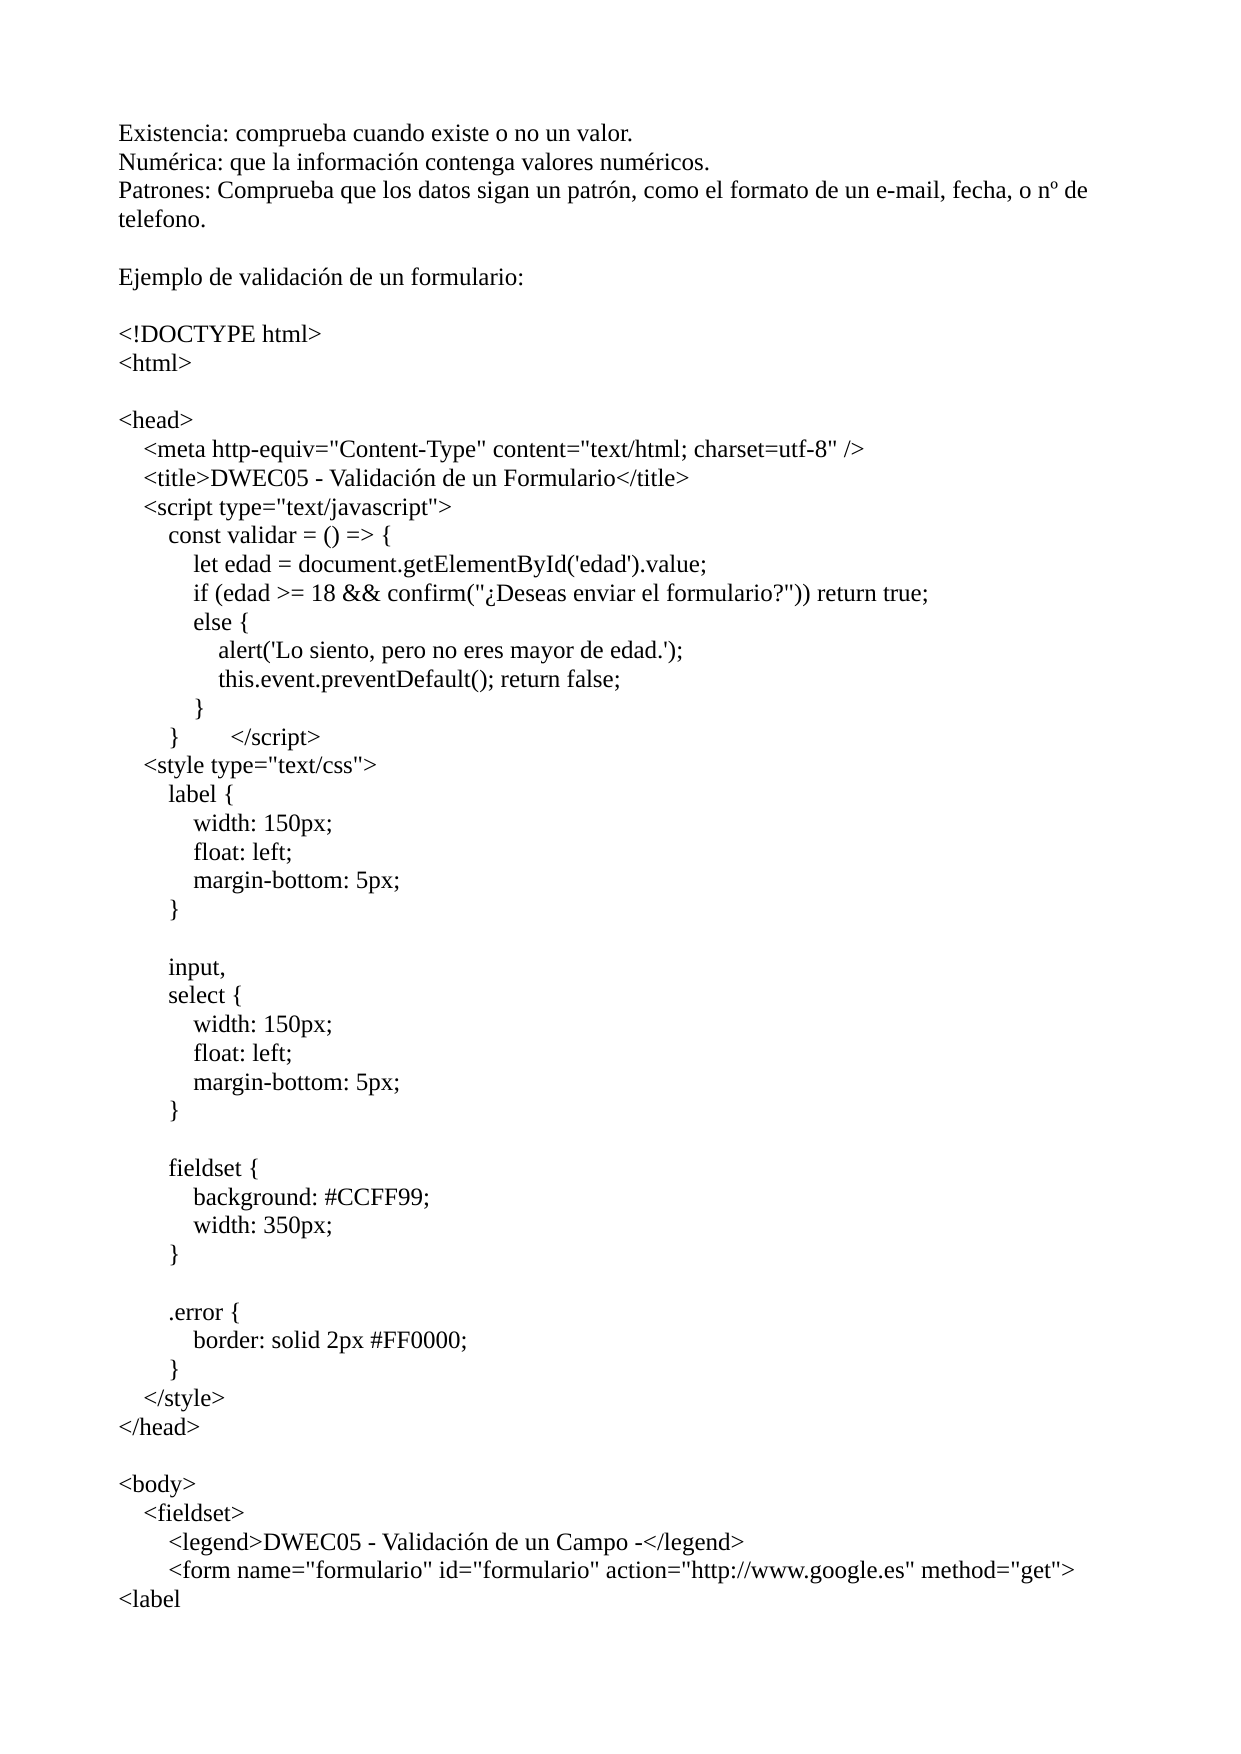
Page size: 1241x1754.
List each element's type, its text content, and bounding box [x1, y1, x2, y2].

text input, [118, 952, 1122, 981]
text float: left; [118, 837, 1122, 866]
text <legend>DWEC05 - Validación de un Campo -</legend> [118, 1527, 1122, 1556]
text <head> [118, 406, 1122, 434]
text float: left; [118, 1038, 1122, 1067]
text width: 150px; [118, 1009, 1122, 1038]
text } </script> [118, 722, 1122, 751]
text background: #CCFF99; [118, 1182, 1122, 1211]
text <fieldset> [118, 1498, 1122, 1527]
text <script type="text/javascript"> [118, 492, 1122, 521]
text width: 350px; [118, 1211, 1122, 1239]
text } [118, 1239, 1122, 1268]
text label { [118, 779, 1122, 808]
text Numérica: que la información contenga valores numéricos. [118, 147, 1122, 176]
text } [118, 894, 1122, 923]
text <body> [118, 1469, 1122, 1498]
text Existencia: comprueba cuando existe o no un valor. [118, 118, 1122, 147]
text </head> [118, 1412, 1122, 1441]
text <html> [118, 348, 1122, 377]
text fieldset { [118, 1153, 1122, 1182]
text select { [118, 981, 1122, 1009]
text margin-bottom: 5px; [118, 866, 1122, 894]
text this.event.preventDefault(); return false; [118, 664, 1122, 693]
text <!DOCTYPE html> [118, 319, 1122, 348]
text } [118, 1354, 1122, 1383]
text .error { [118, 1297, 1122, 1326]
text } [118, 1096, 1122, 1124]
text <form name="formulario" id="formulario" action="http://www.google.es" method="get"> <label [118, 1556, 1122, 1613]
text const validar = () => { [118, 521, 1122, 549]
text Patrones: Comprueba que los datos sigan un patrón, como el formato de un e-mail, fecha, o nº de telefono. [118, 176, 1122, 233]
text border: solid 2px #FF0000; [118, 1326, 1122, 1354]
text margin-bottom: 5px; [118, 1067, 1122, 1096]
text let edad = document.getElementById('edad').value; [118, 549, 1122, 578]
text <title>DWEC05 - Validación de un Formulario</title> [118, 463, 1122, 492]
text if (edad >= 18 && confirm("¿Deseas enviar el formulario?")) return true; [118, 578, 1122, 607]
text alert('Lo siento, pero no eres mayor de edad.'); [118, 636, 1122, 664]
text } [118, 693, 1122, 722]
text Ejemplo de validación de un formulario: [118, 262, 1122, 291]
text <style type="text/css"> [118, 751, 1122, 779]
text <meta http-equiv="Content-Type" content="text/html; charset=utf-8" /> [118, 434, 1122, 463]
text </style> [118, 1383, 1122, 1412]
text else { [118, 607, 1122, 636]
text width: 150px; [118, 808, 1122, 837]
